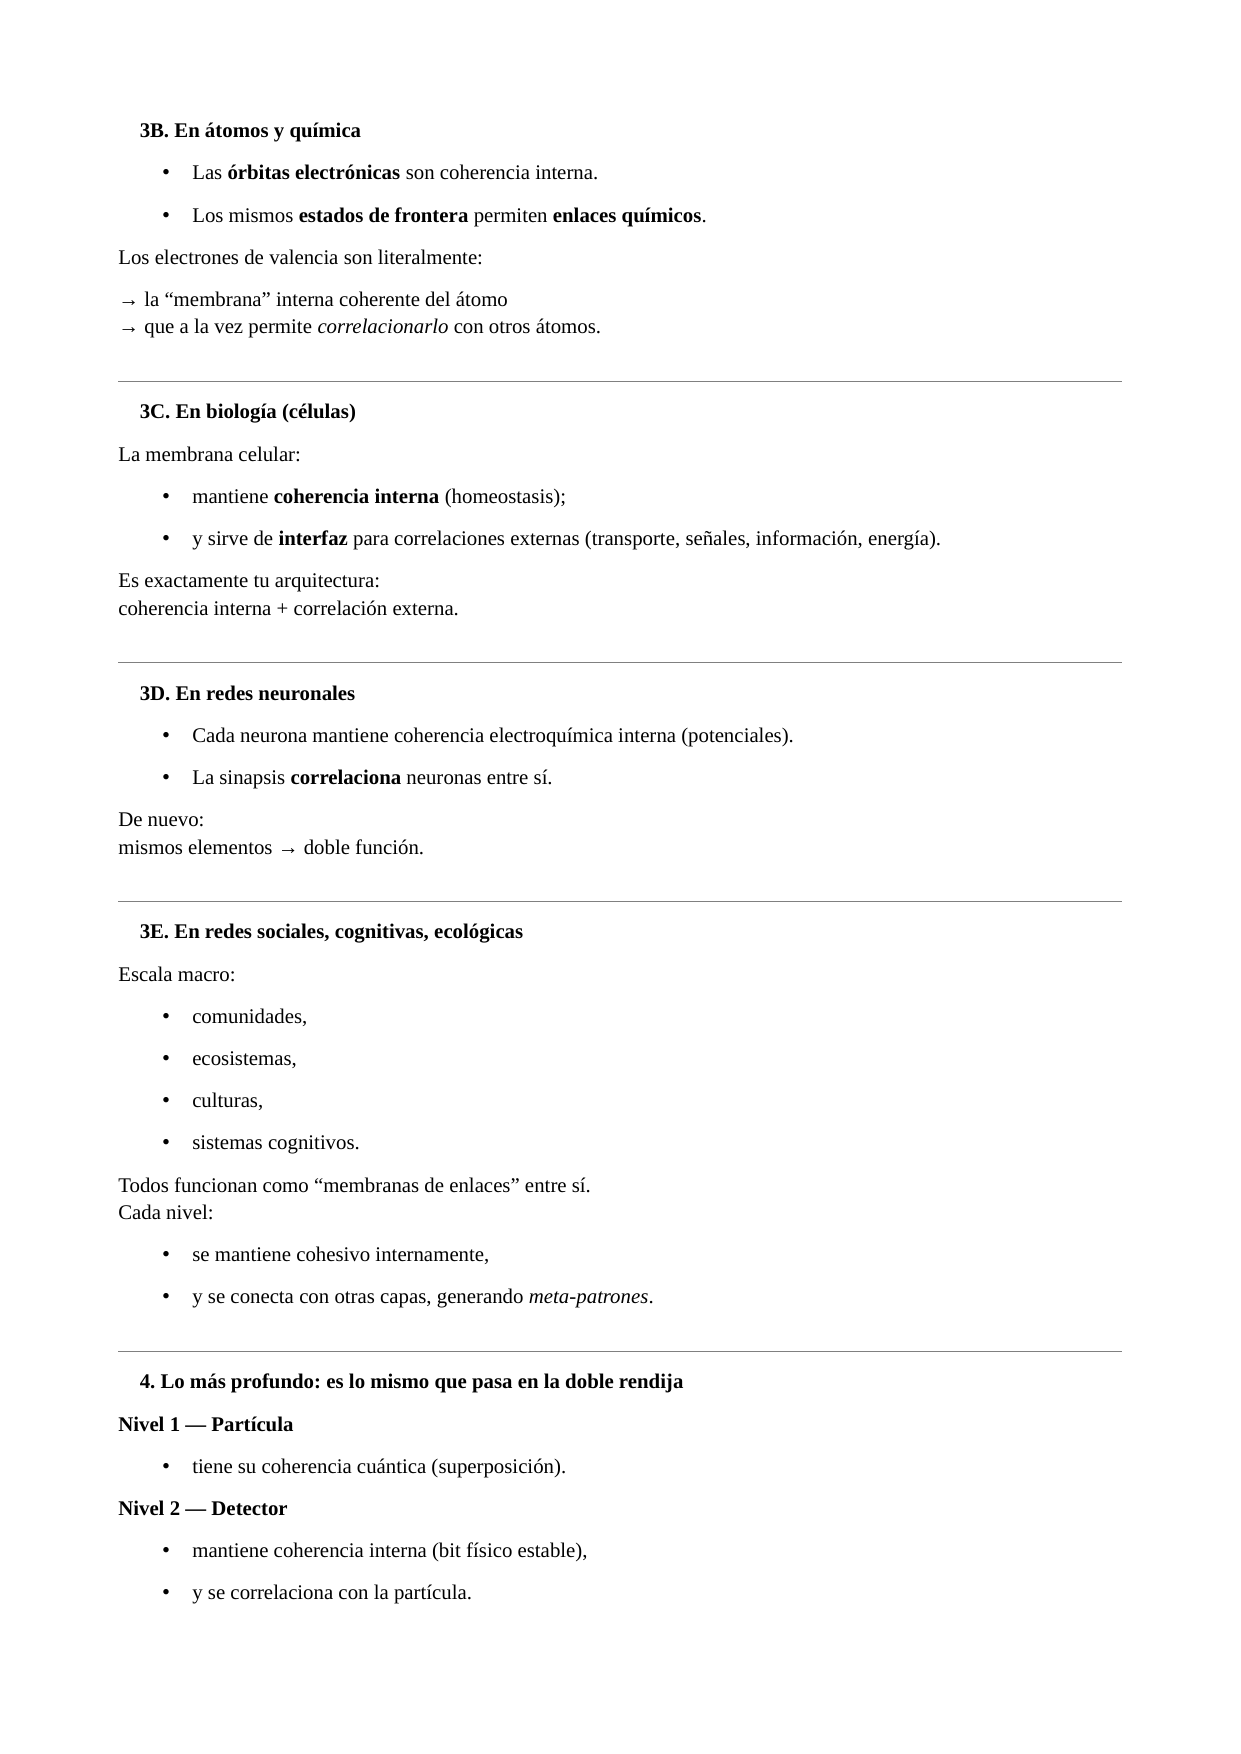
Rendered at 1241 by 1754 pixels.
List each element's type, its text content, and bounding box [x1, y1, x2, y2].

subtitle 🔶 3C. En biología (células) [118, 399, 1122, 423]
list mantiene coherencia interna (bit físico estable), [162, 1538, 1122, 1562]
list y se conecta con otras capas, generando meta-patrones. [162, 1284, 1122, 1308]
text Los electrones de valencia son literalmente: [118, 245, 1122, 269]
list sistemas cognitivos. [162, 1130, 1122, 1154]
text → la “membrana” interna coherente del átomo → que a la vez permite correlacionarlo con otros átomos. [118, 287, 1122, 338]
text Escala macro: [118, 962, 1122, 986]
subtitle 🔵 4. Lo más profundo: es lo mismo que pasa en la doble rendija [118, 1369, 1122, 1393]
subtitle 🔶 3B. En átomos y química [118, 118, 1122, 142]
list Las órbitas electrónicas son coherencia interna. [162, 160, 1122, 184]
list comunidades, [162, 1004, 1122, 1028]
subtitle Nivel 1 — Partícula [118, 1411, 1122, 1436]
subtitle 🔶 3D. En redes neuronales [118, 680, 1122, 704]
list se mantiene cohesivo internamente, [162, 1242, 1122, 1266]
text De nuevo: mismos elementos → doble función. [118, 807, 1122, 859]
text La membrana celular: [118, 441, 1122, 466]
list tiene su coherencia cuántica (superposición). [162, 1454, 1122, 1478]
subtitle Nivel 2 — Detector [118, 1496, 1122, 1520]
text Es exactamente tu arquitectura: coherencia interna + correlación externa. [118, 568, 1122, 620]
list La sinapsis correlaciona neuronas entre sí. [162, 765, 1122, 789]
list y se correlaciona con la partícula. [162, 1580, 1122, 1604]
list ecosistemas, [162, 1046, 1122, 1070]
list mantiene coherencia interna (homeostasis); [162, 484, 1122, 508]
list y sirve de interfaz para correlaciones externas (transporte, señales, información, energía). [162, 526, 1122, 550]
list culturas, [162, 1088, 1122, 1112]
text Todos funcionan como “membranas de enlaces” entre sí. Cada nivel: [118, 1172, 1122, 1224]
list Cada neurona mantiene coherencia electroquímica interna (potenciales). [162, 723, 1122, 747]
list Los mismos estados de frontera permiten enlaces químicos. [162, 202, 1122, 227]
subtitle 🔶 3E. En redes sociales, cognitivas, ecológicas [118, 919, 1122, 943]
